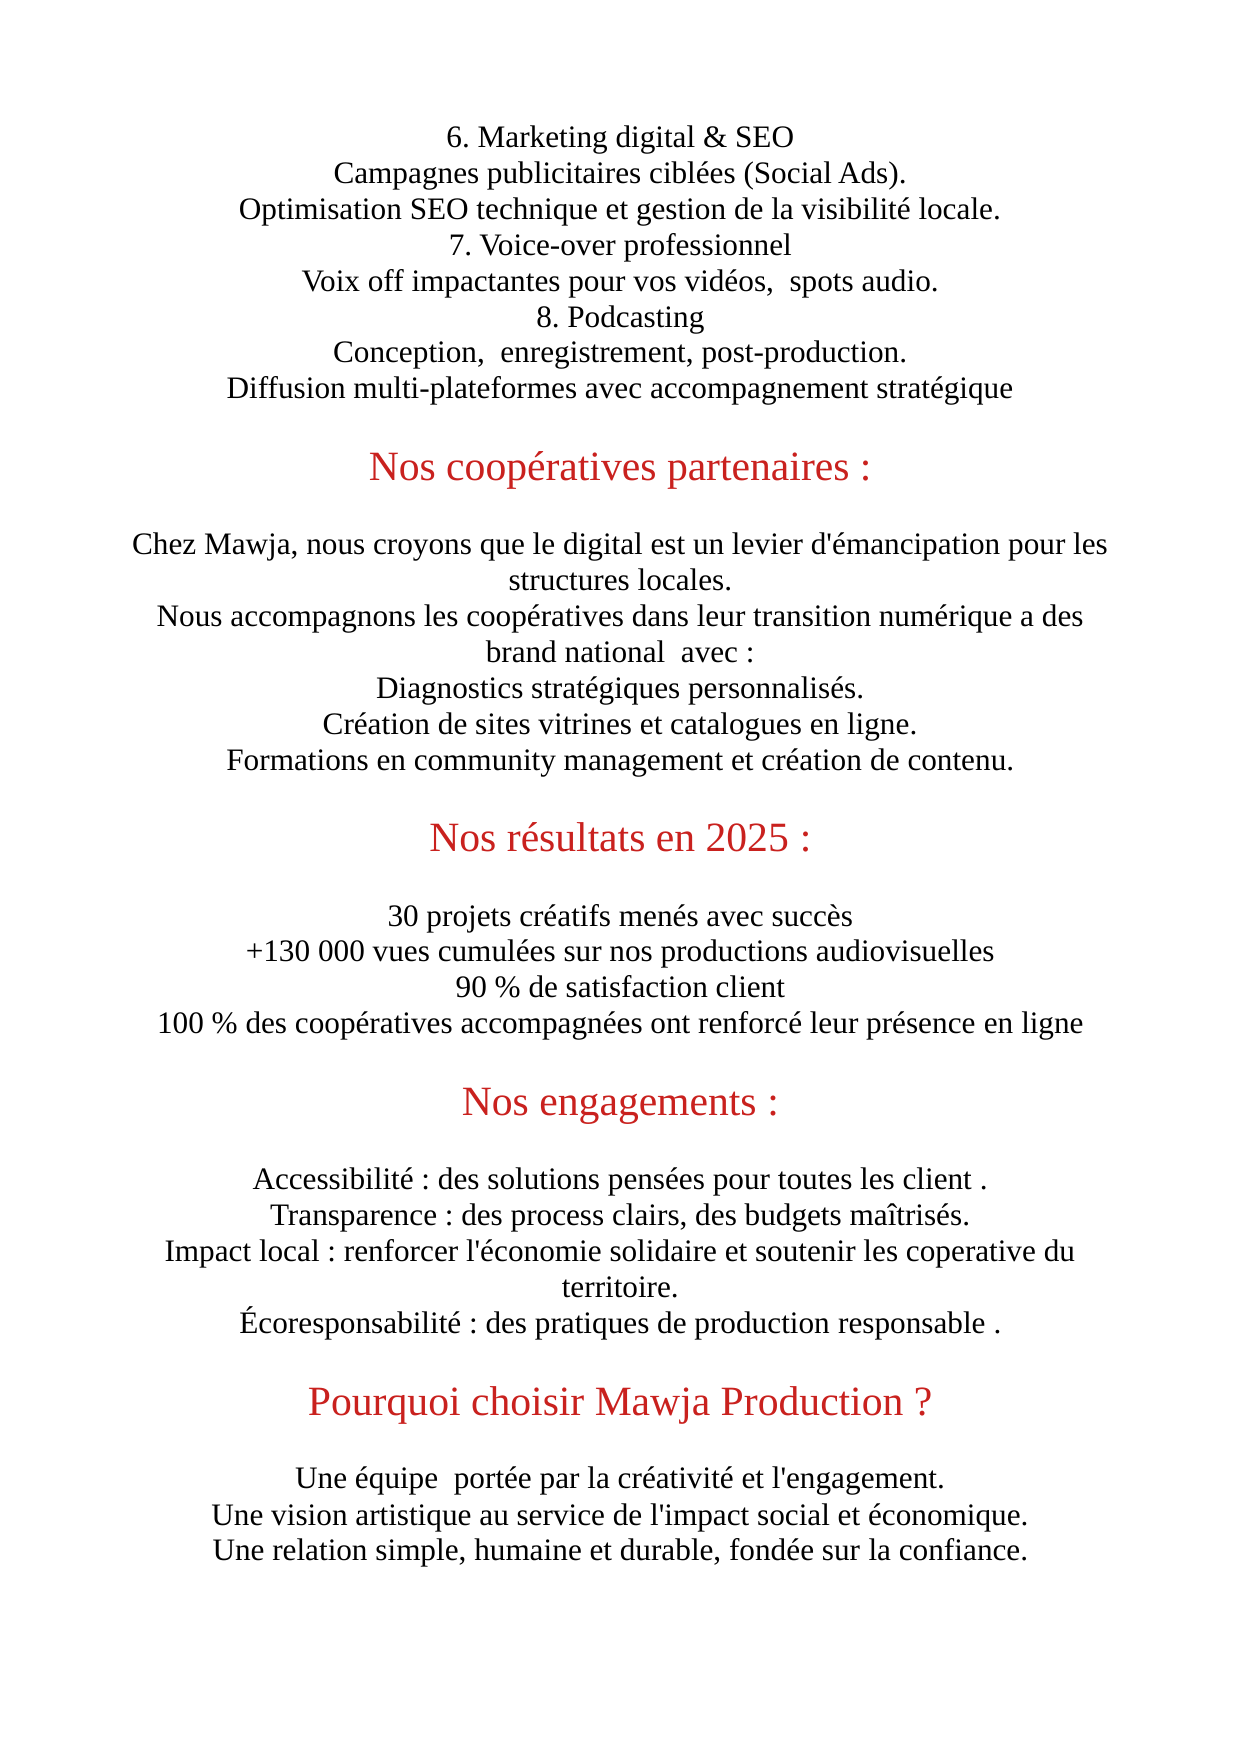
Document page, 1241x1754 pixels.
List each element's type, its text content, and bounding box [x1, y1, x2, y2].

text 6. Marketing digital & SEO Campagnes publicitaires ciblées (Social Ads). Optimisation SEO technique et gestion de la visibilité locale. 7. Voice-over professionnel Voix off impactantes pour vos vidéos, spots audio. 8. Podcasting Conception, enregistrement, post-production. Diffusion multi-plateformes avec accompagnement stratégique [118, 118, 1122, 406]
text Une équipe portée par la créativité et l'engagement. Une vision artistique au service de l'impact social et économique. Une relation simple, humaine et durable, fondée sur la confiance. [118, 1424, 1122, 1568]
text Accessibilité : des solutions pensées pour toutes les client . Transparence : des process clairs, des budgets maîtrisés. Impact local : renforcer l'économie solidaire et soutenir les coperative du territoire. Écoresponsabilité : des pratiques de production responsable . [118, 1124, 1122, 1340]
text Chez Mawja, nous croyons que le digital est un levier d'émancipation pour les structures locales. Nous accompagnons les coopératives dans leur transition numérique a des brand national avec : Diagnostics stratégiques personnalisés. Création de sites vitrines et catalogues en ligne. Formations en community management et création de contenu. [118, 489, 1122, 777]
text Nos engagements : [118, 1076, 1122, 1124]
text Nos coopératives partenaires : [118, 442, 1122, 489]
text Nos résultats en 2025 : [118, 813, 1122, 861]
text Pourquoi choisir Mawja Production ? [118, 1376, 1122, 1424]
text 30 projets créatifs menés avec succès +130 000 vues cumulées sur nos productions audiovisuelles 90 % de satisfaction client 100 % des coopératives accompagnées ont renforcé leur présence en ligne [118, 861, 1122, 1041]
